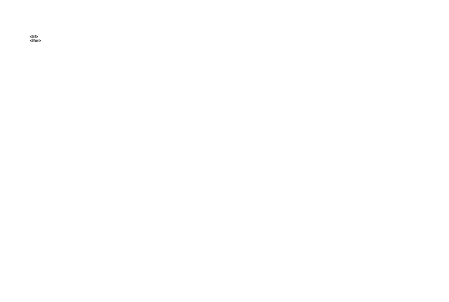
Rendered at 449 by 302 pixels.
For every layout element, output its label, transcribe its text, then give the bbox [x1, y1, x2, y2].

text </if> [29, 34, 419, 39]
text </for> [29, 39, 419, 44]
